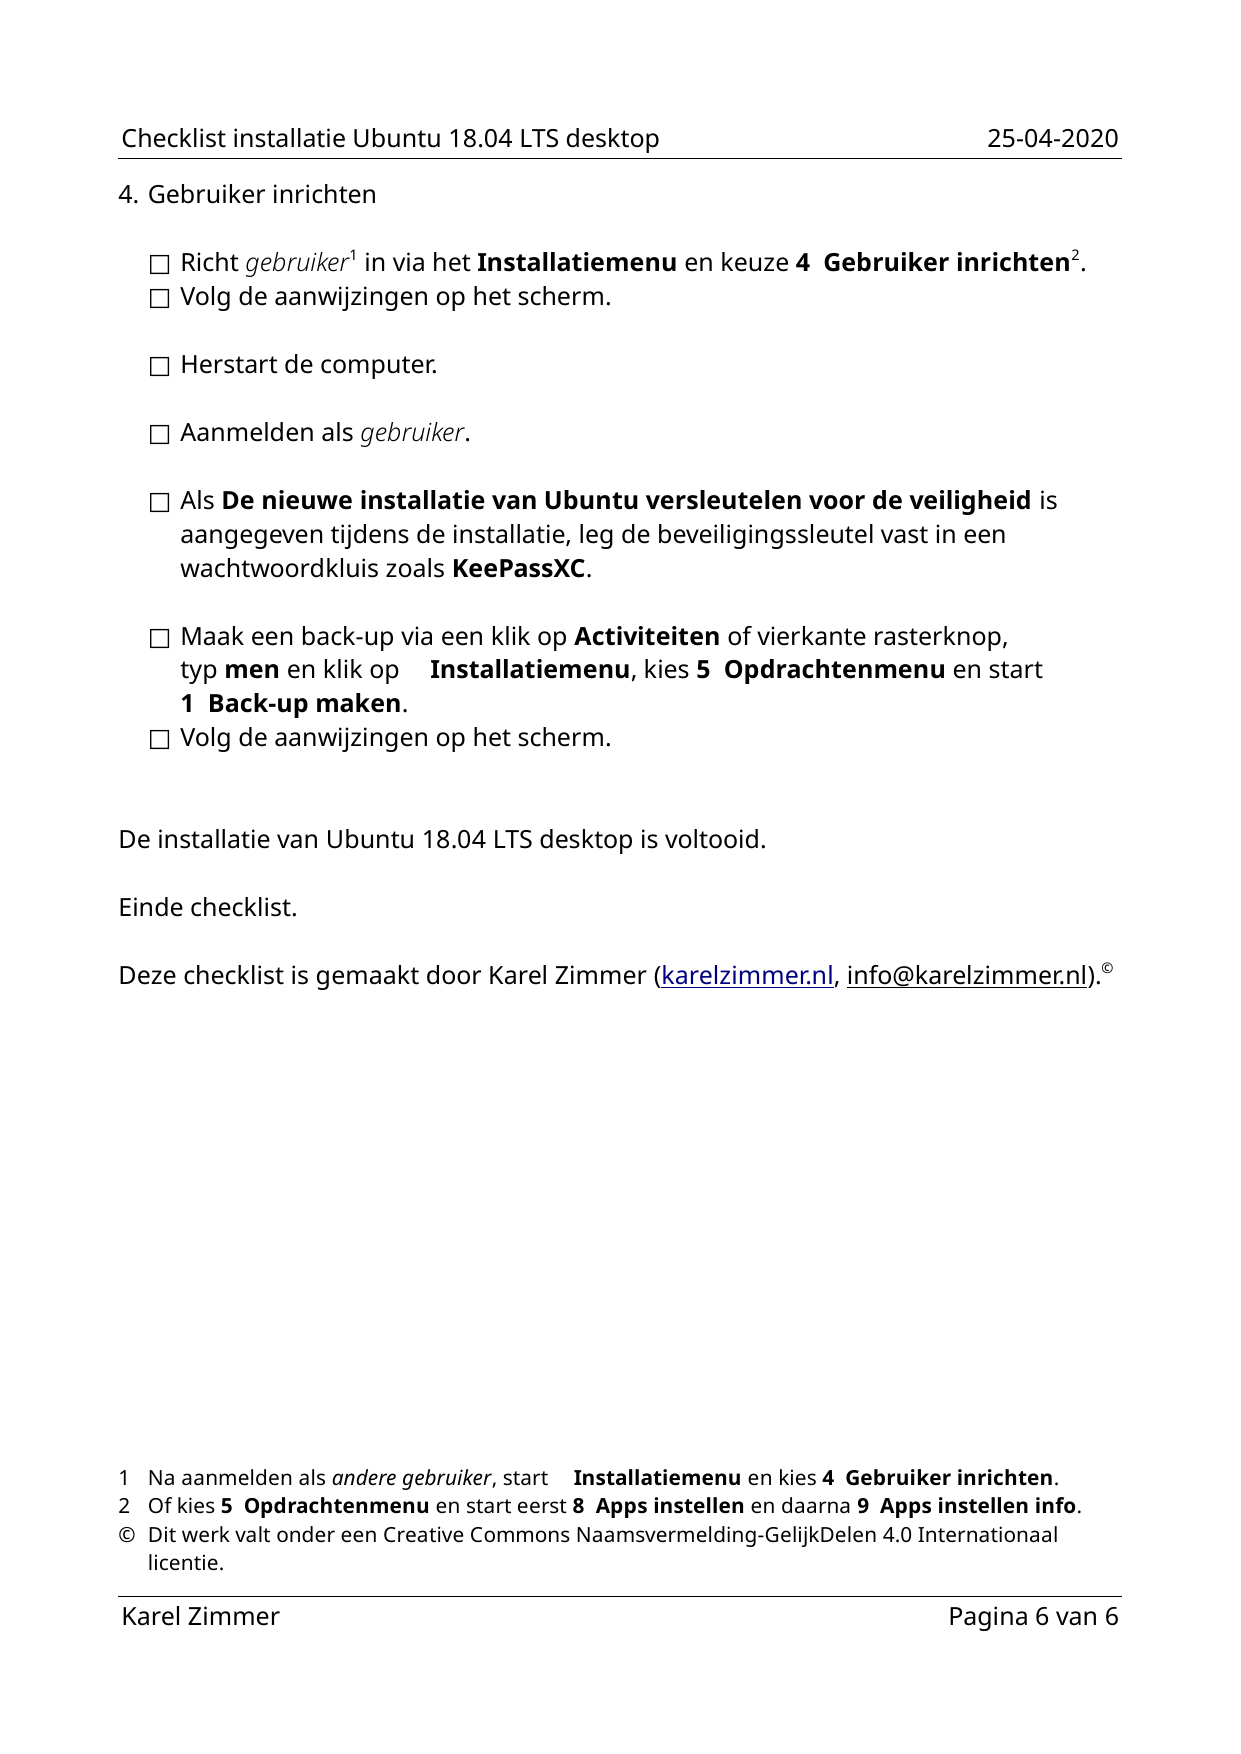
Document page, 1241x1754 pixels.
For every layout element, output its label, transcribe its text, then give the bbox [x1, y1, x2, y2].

list Als De nieuwe installatie van Ubuntu versleutelen voor de veiligheid is aangegeven tijdens de installatie, leg de beveiligingssleutel vast in een wachtwoordkluis zoals KeePassXC. [148, 483, 1122, 584]
list Aanmelden als gebruiker. [148, 415, 1122, 483]
list Maak een back-up via een klik op Activiteiten of vierkante rasterknop, typ men en klik op  Installatiemenu, kies 5 Opdrachtenmenu en start 1 Back-up maken. [148, 618, 1122, 720]
text De installatie van Ubuntu 18.04 LTS desktop is voltooid. [118, 822, 1122, 856]
list Na aanmelden als andere gebruiker, start  Installatiemenu en kies 4 Gebruiker inrichten. [118, 1463, 1122, 1491]
text Deze checklist is gemaakt door Karel Zimmer (karelzimmer.nl, info@karelzimmer.nl). [118, 958, 1122, 992]
list Richt gebruiker in via het Installatiemenu en keuze 4 Gebruiker inrichten. [148, 245, 1122, 279]
text Dit werk valt onder een Creative Commons Naamsvermelding-GelijkDelen 4.0 Internationaal licentie. [118, 1520, 1122, 1577]
list Gebruiker inrichten [118, 177, 1122, 245]
list Volg de aanwijzingen op het scherm. [148, 720, 1122, 754]
list Volg de aanwijzingen op het scherm. [148, 279, 1122, 313]
text Einde checklist. [118, 890, 1122, 924]
list Of kies 5 Opdrachtenmenu en start eerst 8 Apps instellen en daarna 9 Apps instellen info. [118, 1491, 1122, 1520]
list Herstart de computer. [148, 347, 1122, 415]
